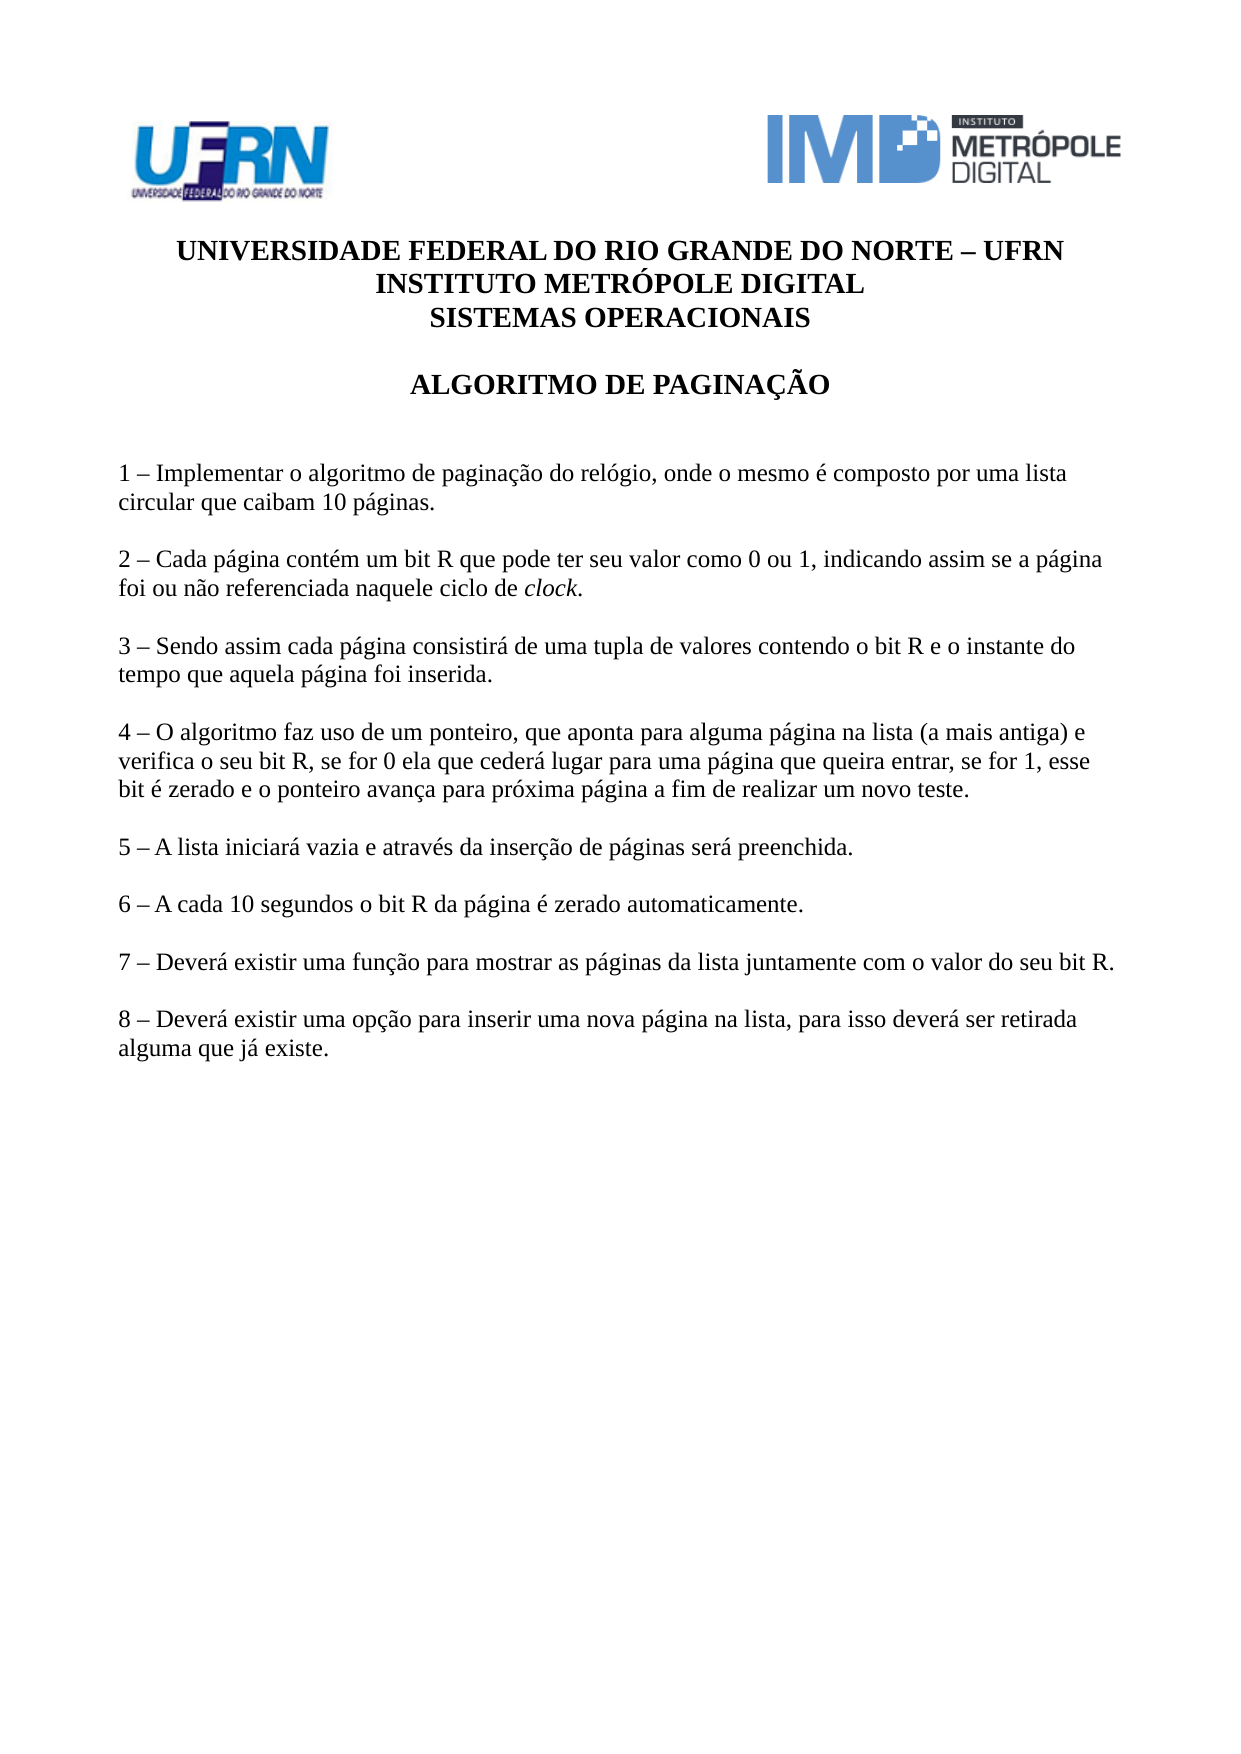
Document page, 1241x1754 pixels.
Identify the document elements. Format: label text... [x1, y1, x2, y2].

text ALGORITMO DE PAGINAÇÃO [118, 367, 1122, 401]
subtitle INSTITUTO METRÓPOLE DIGITAL [118, 267, 1122, 300]
text 2 – Cada página contém um bit R que pode ter seu valor como 0 ou 1, indicando assim se a página foi ou não referenciada naquele ciclo de clock. [118, 544, 1122, 602]
text 1 – Implementar o algoritmo de paginação do relógio, onde o mesmo é composto por uma lista circular que caibam 10 páginas. [118, 458, 1122, 516]
text 7 – Deverá existir uma função para mostrar as páginas da lista juntamente com o valor do seu bit R. [118, 947, 1122, 976]
text 5 – A lista iniciará vazia e através da inserção de páginas será preenchida. [118, 832, 1122, 861]
picture [767, 115, 1123, 183]
subtitle SISTEMAS OPERACIONAIS [118, 300, 1122, 334]
text 3 – Sendo assim cada página consistirá de uma tupla de valores contendo o bit R e o instante do tempo que aquela página foi inserida. [118, 631, 1122, 688]
picture [122, 121, 340, 202]
subtitle UNIVERSIDADE FEDERAL DO RIO GRANDE DO NORTE – UFRN [118, 233, 1122, 267]
text 4 – O algoritmo faz uso de um ponteiro, que aponta para alguma página na lista (a mais antiga) e verifica o seu bit R, se for 0 ela que cederá lugar para uma página que queira entrar, se for 1, esse bit é zerado e o ponteiro avança para próxima página a fim de realizar um novo teste. [118, 717, 1122, 803]
text 8 – Deverá existir uma opção para inserir uma nova página na lista, para isso deverá ser retirada alguma que já existe. [118, 1004, 1122, 1062]
text 6 – A cada 10 segundos o bit R da página é zerado automaticamente. [118, 889, 1122, 918]
